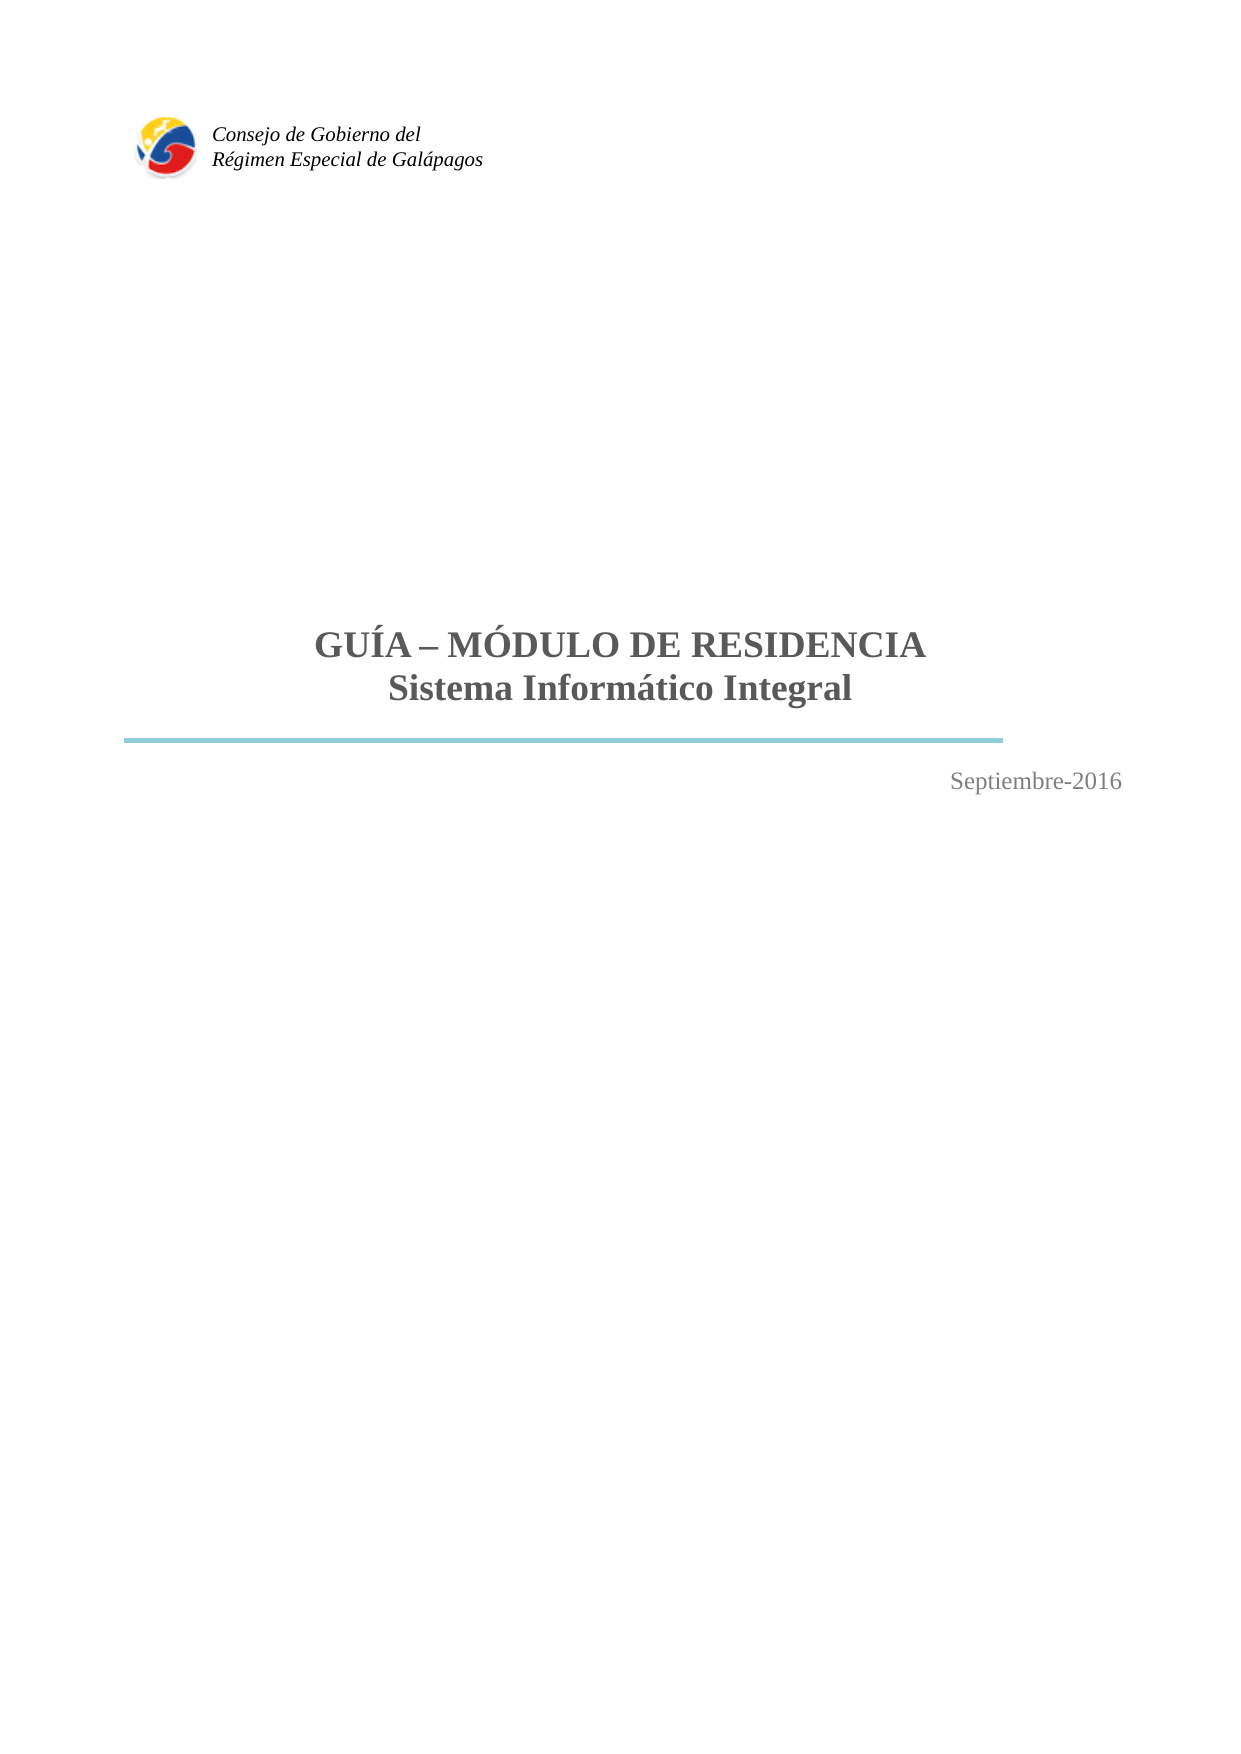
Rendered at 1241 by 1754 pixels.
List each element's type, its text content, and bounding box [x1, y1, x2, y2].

text GUÍA – MÓDULO DE RESIDENCIA [118, 623, 1122, 666]
text Septiembre-2016 [118, 766, 1122, 795]
text Sistema Informático Integral [118, 666, 1122, 709]
picture [129, 113, 208, 179]
